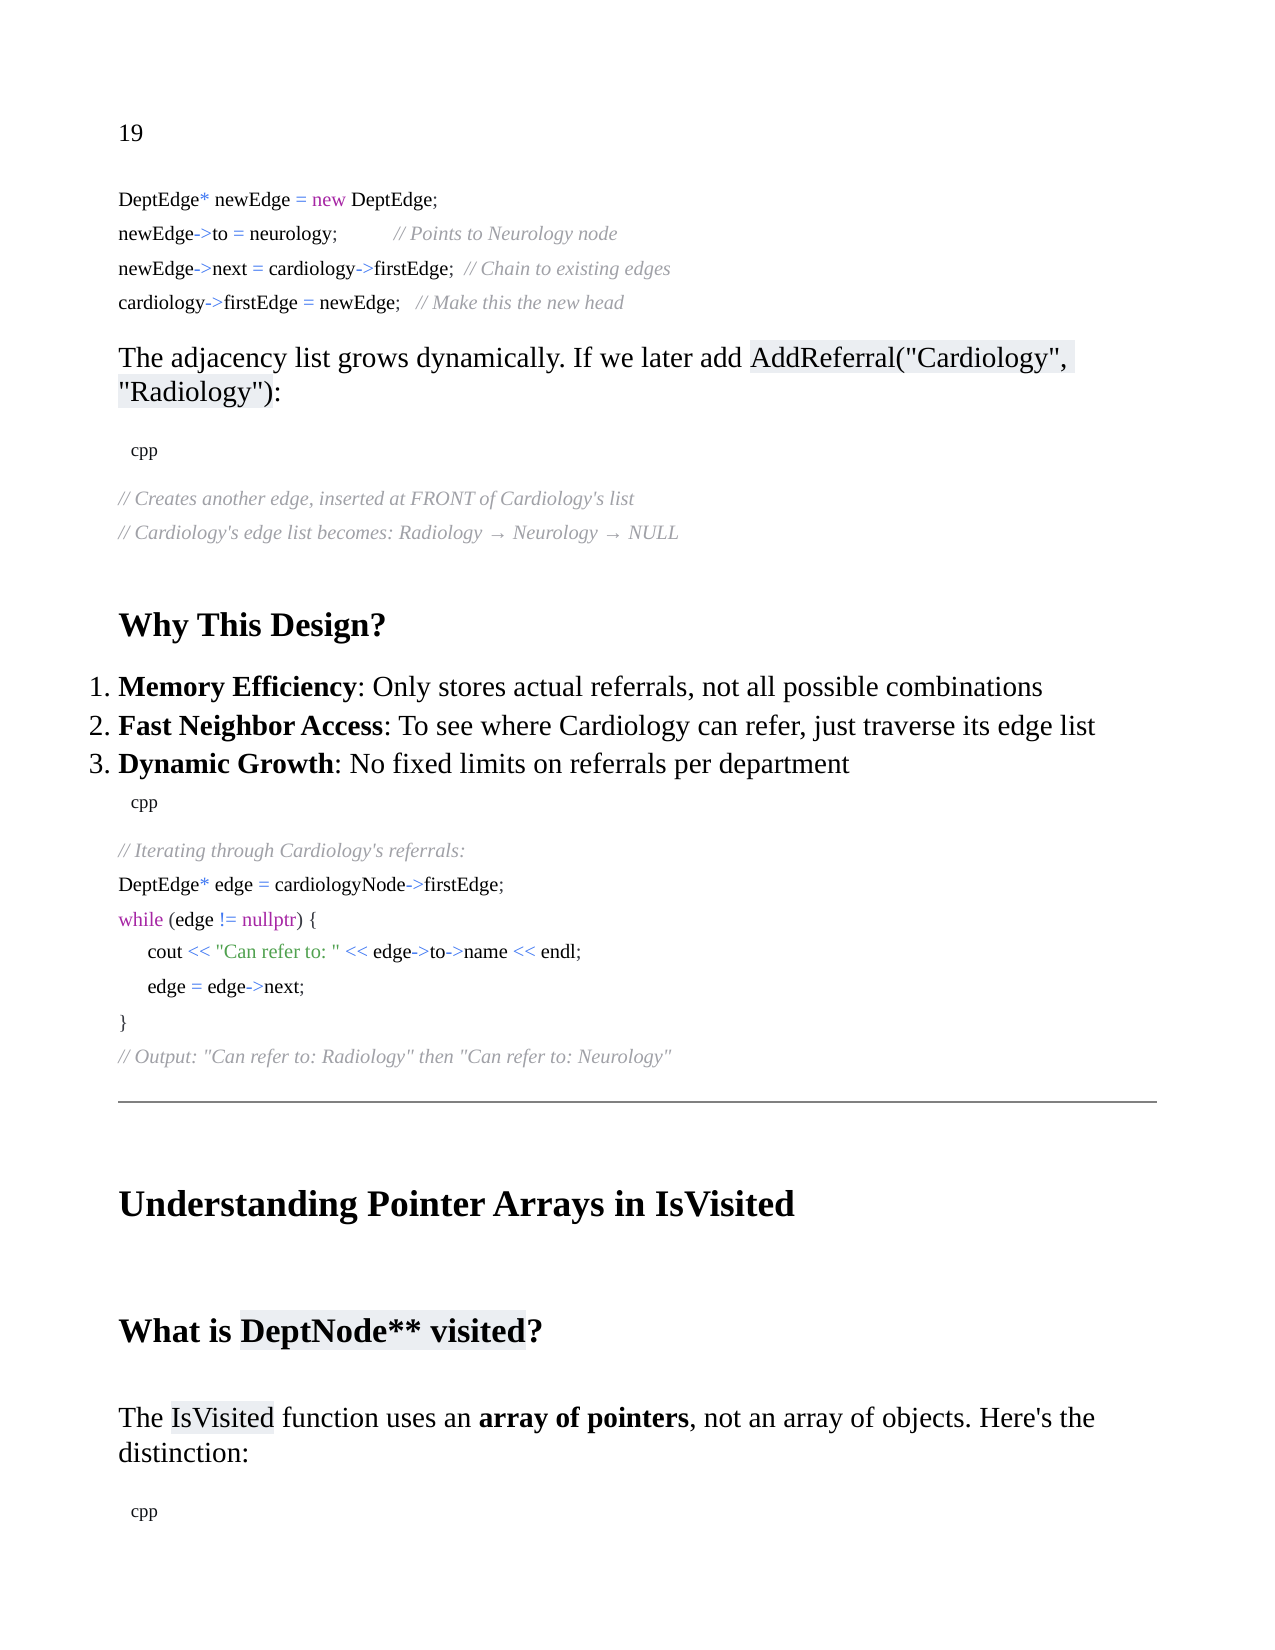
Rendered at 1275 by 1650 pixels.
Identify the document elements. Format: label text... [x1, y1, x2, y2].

subtitle Why This Design? [118, 594, 1157, 644]
text cardiology->firstEdge = newEdge; // Make this the new head [118, 279, 1157, 314]
subtitle What is DeptNode** visited? [118, 1300, 1157, 1350]
text edge = edge->next; [118, 965, 1157, 999]
list Memory Efficiency: Only stores actual referrals, not all possible combinations [118, 669, 1157, 703]
text newEdge->next = cardiology->firstEdge; // Chain to existing edges [118, 245, 1157, 279]
text DeptEdge* newEdge = new DeptEdge; [118, 176, 1157, 211]
text newEdge->to = neurology; // Points to Neurology node [118, 211, 1157, 245]
text } [118, 999, 1157, 1034]
text The IsVisited function uses an array of pointers, not an array of objects. Here's the distinction: [118, 1400, 1157, 1468]
text cpp [131, 433, 1157, 461]
text // Cardiology's edge list becomes: Radiology → Neurology → NULL [118, 510, 1157, 544]
text cout << "Can refer to: " << edge->to->name << endl; [118, 931, 1157, 965]
text DeptEdge* edge = cardiologyNode->firstEdge; [118, 862, 1157, 896]
text cpp [131, 1493, 1157, 1522]
subtitle Understanding Pointer Arrays in IsVisited [118, 1172, 1157, 1225]
text // Creates another edge, inserted at FRONT of Cardiology's list [118, 475, 1157, 510]
text while (edge != nullptr) { [118, 896, 1157, 931]
text cpp [131, 785, 1157, 813]
list Fast Neighbor Access: To see where Cardiology can refer, just traverse its edge list [118, 708, 1157, 741]
text // Output: "Can refer to: Radiology" then "Can refer to: Neurology" [118, 1034, 1157, 1068]
text // Iterating through Cardiology's referrals: [118, 827, 1157, 862]
text The adjacency list grows dynamically. If we later add AddReferral("Cardiology", "Radiology"): [118, 339, 1157, 408]
list Dynamic Growth: No fixed limits on referrals per department [118, 746, 1157, 780]
